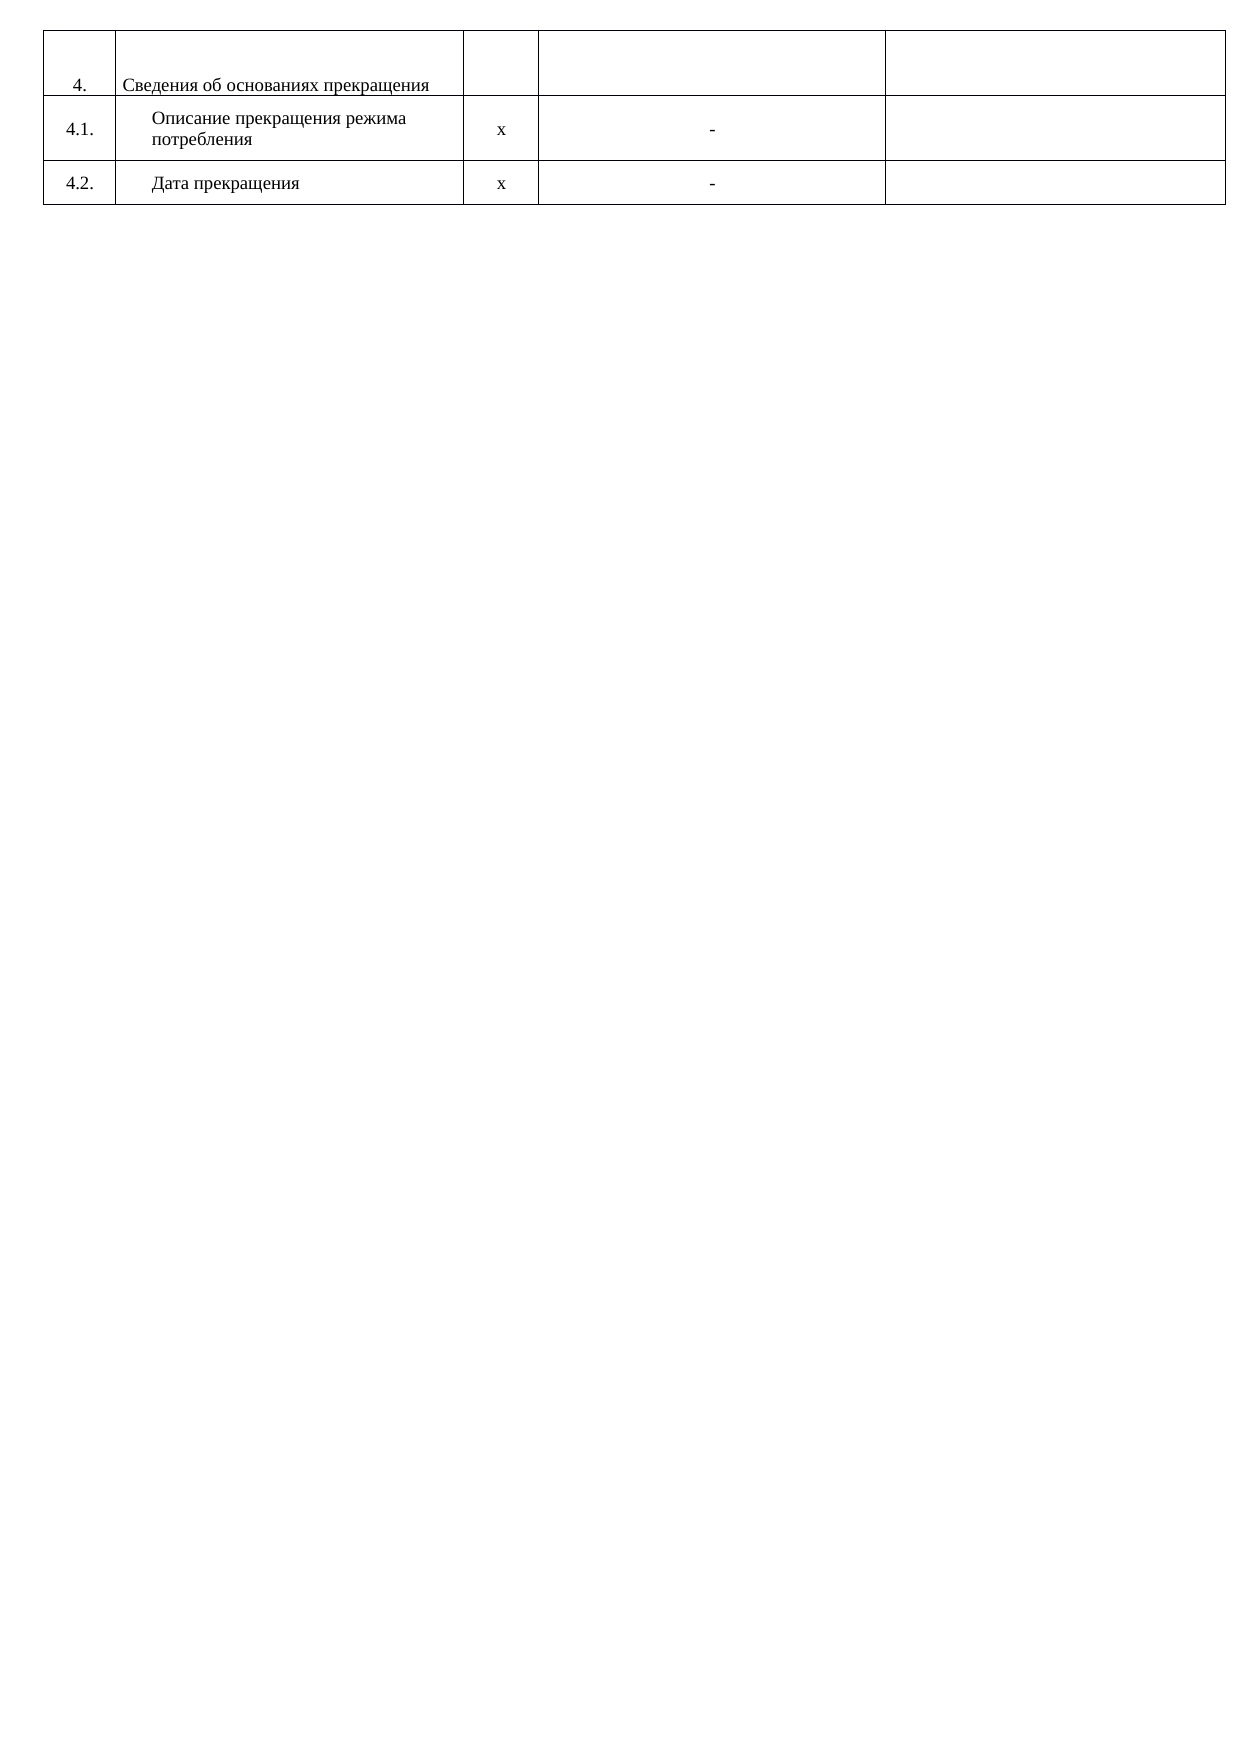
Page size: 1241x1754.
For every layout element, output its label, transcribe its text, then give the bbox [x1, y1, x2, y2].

table_cell [539, 31, 885, 95]
table_cell Сведения об основаниях прекращения подачи тепловой энергии потребителям [116, 31, 463, 95]
table_cell [886, 31, 1225, 95]
table_cell 4.2. [44, 161, 115, 204]
table_cell - [539, 161, 885, 204]
table_cell 4.1. [44, 96, 115, 160]
table_cell Дата прекращения [116, 161, 463, 204]
table_cell Описание прекращения режима потребления [116, 96, 463, 160]
table_cell 4. [44, 31, 115, 95]
table_cell x [464, 161, 538, 204]
table_cell x [464, 96, 538, 160]
table_cell [886, 96, 1225, 160]
table_cell [886, 161, 1225, 204]
table_cell - [539, 96, 885, 160]
table_cell [464, 31, 538, 95]
